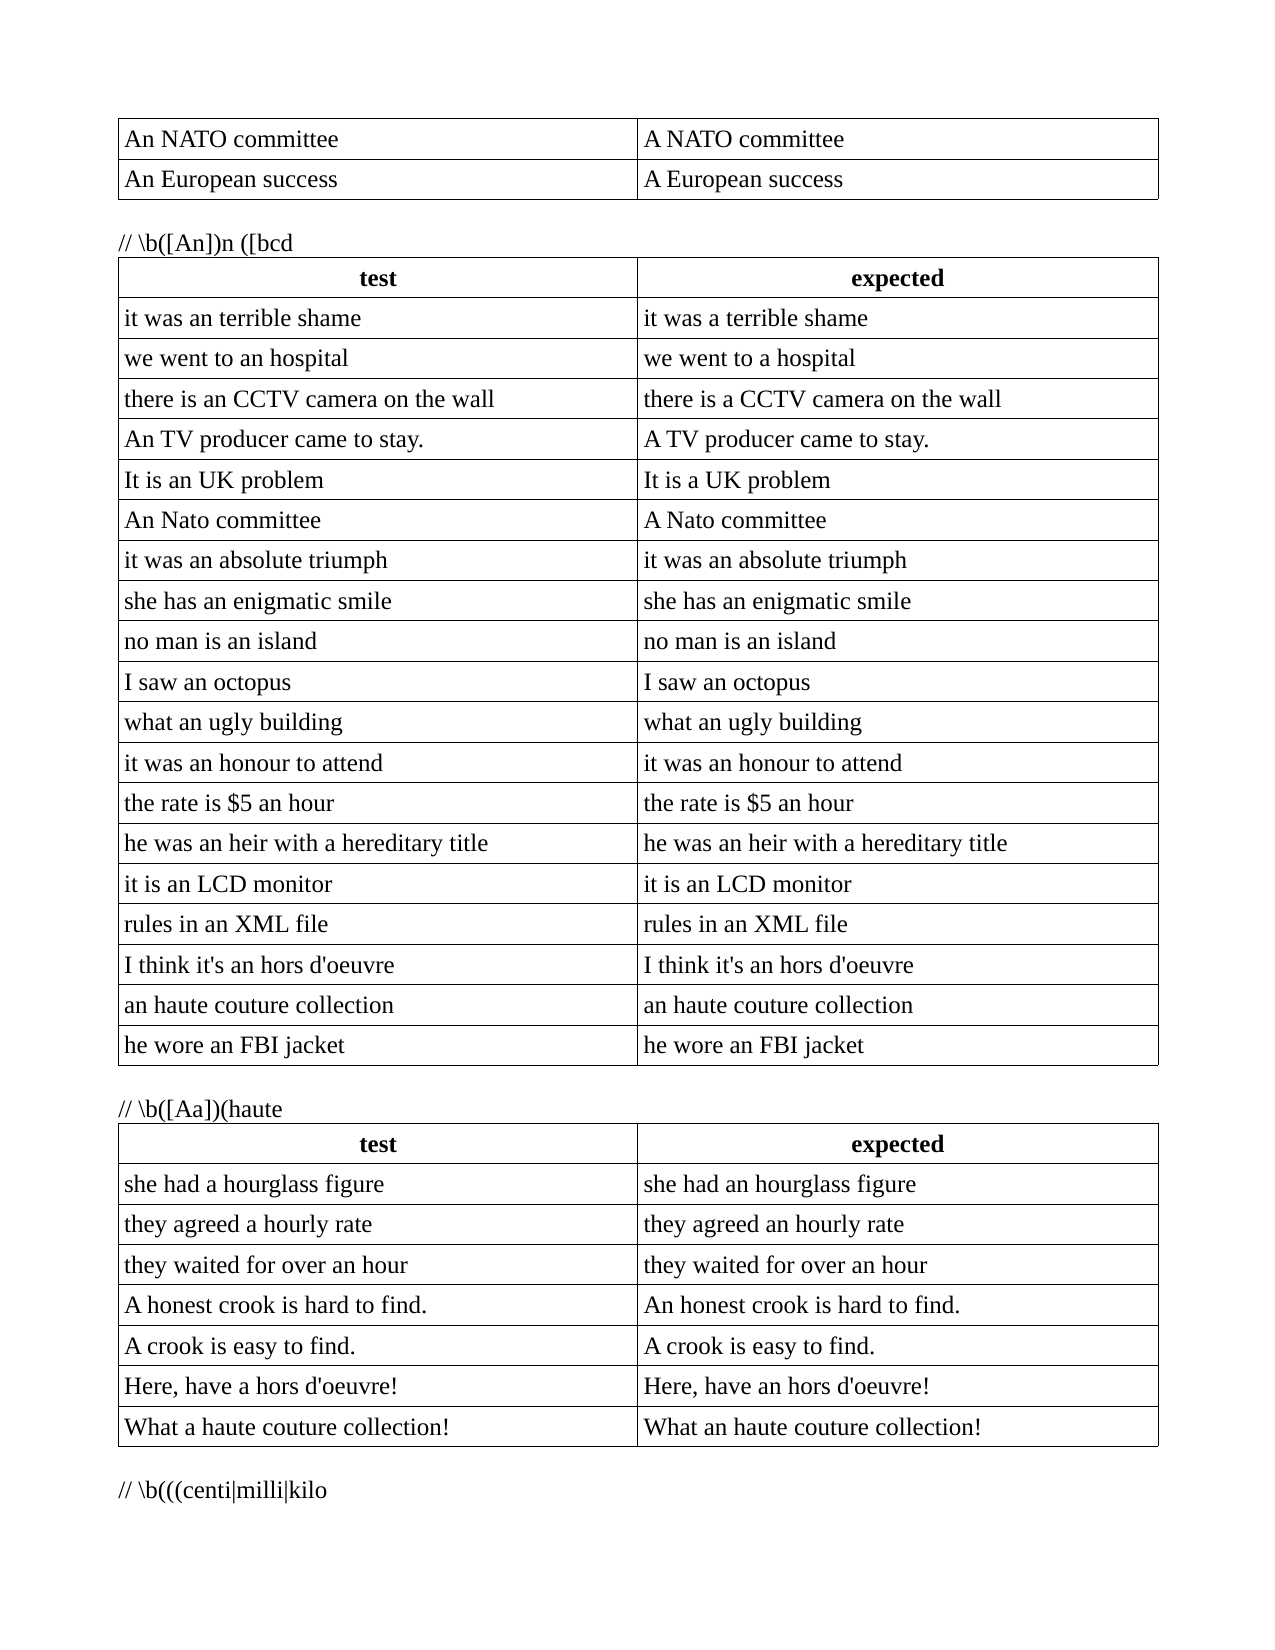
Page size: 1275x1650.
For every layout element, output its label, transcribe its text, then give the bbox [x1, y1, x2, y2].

table_cell she had a hourglass figure [119, 1164, 637, 1203]
table_cell It is an UK problem [119, 460, 637, 499]
table_cell What an haute couture collection! [638, 1407, 1158, 1446]
table_cell they waited for over an hour [638, 1245, 1158, 1284]
table_cell an haute couture collection [119, 985, 637, 1024]
table_cell An TV producer came to stay. [119, 419, 637, 459]
table_cell it is an LCD monitor [119, 864, 637, 903]
table_cell An Nato committee [119, 500, 637, 539]
table_cell an haute couture collection [638, 985, 1158, 1024]
table_cell we went to an hospital [119, 339, 637, 378]
table_cell they agreed an hourly rate [638, 1205, 1158, 1244]
table_header expected [638, 258, 1158, 297]
table_cell it was an absolute triumph [119, 541, 637, 580]
table_cell An NATO committee [119, 119, 637, 158]
table_cell rules in an XML file [638, 904, 1158, 944]
table_cell there is a CCTV camera on the wall [638, 379, 1158, 418]
table_cell I think it's an hors d'oeuvre [638, 945, 1158, 984]
table_cell it was an terrible shame [119, 298, 637, 337]
table_cell An European success [119, 160, 637, 199]
table_cell A crook is easy to find. [119, 1326, 637, 1365]
table_cell it was a terrible shame [638, 298, 1158, 337]
table_cell I think it's an hors d'oeuvre [119, 945, 637, 984]
table_cell Here, have an hors d'oeuvre! [638, 1366, 1158, 1406]
table_cell A honest crook is hard to find. [119, 1285, 637, 1325]
table_cell he was an heir with a hereditary title [119, 824, 637, 863]
table_cell it is an LCD monitor [638, 864, 1158, 903]
table_cell Here, have a hors d'oeuvre! [119, 1366, 637, 1406]
table_header expected [638, 1124, 1158, 1163]
table_cell they agreed a hourly rate [119, 1205, 637, 1244]
table_cell A European success [638, 160, 1158, 199]
table_cell I saw an octopus [119, 662, 637, 701]
table_cell the rate is $5 an hour [119, 783, 637, 822]
table_cell A Nato committee [638, 500, 1158, 539]
table_cell what an ugly building [638, 702, 1158, 742]
table_cell I saw an octopus [638, 662, 1158, 701]
table_header test [119, 258, 637, 297]
table_cell she has an enigmatic smile [119, 581, 637, 620]
table_cell An honest crook is hard to find. [638, 1285, 1158, 1325]
table_cell he wore an FBI jacket [638, 1026, 1158, 1065]
table_cell we went to a hospital [638, 339, 1158, 378]
text // \b(((centi|milli|kilo [118, 1475, 1157, 1504]
table_cell rules in an XML file [119, 904, 637, 944]
text // \b([Aa])(haute [118, 1094, 1157, 1123]
table_cell he wore an FBI jacket [119, 1026, 637, 1065]
table_cell no man is an island [119, 621, 637, 661]
text // \b([An])n ([bcd [118, 228, 1157, 257]
table_cell she had an hourglass figure [638, 1164, 1158, 1203]
table_cell they waited for over an hour [119, 1245, 637, 1284]
table_cell it was an absolute triumph [638, 541, 1158, 580]
table_cell what an ugly building [119, 702, 637, 742]
table_cell What a haute couture collection! [119, 1407, 637, 1446]
table_cell he was an heir with a hereditary title [638, 824, 1158, 863]
table_cell no man is an island [638, 621, 1158, 661]
table_cell the rate is $5 an hour [638, 783, 1158, 822]
table_cell it was an honour to attend [638, 743, 1158, 782]
table_cell A NATO committee [638, 119, 1158, 158]
table_cell A crook is easy to find. [638, 1326, 1158, 1365]
table_cell It is a UK problem [638, 460, 1158, 499]
table_header test [119, 1124, 637, 1163]
table_cell she has an enigmatic smile [638, 581, 1158, 620]
table_cell it was an honour to attend [119, 743, 637, 782]
table_cell A TV producer came to stay. [638, 419, 1158, 459]
table_cell there is an CCTV camera on the wall [119, 379, 637, 418]
